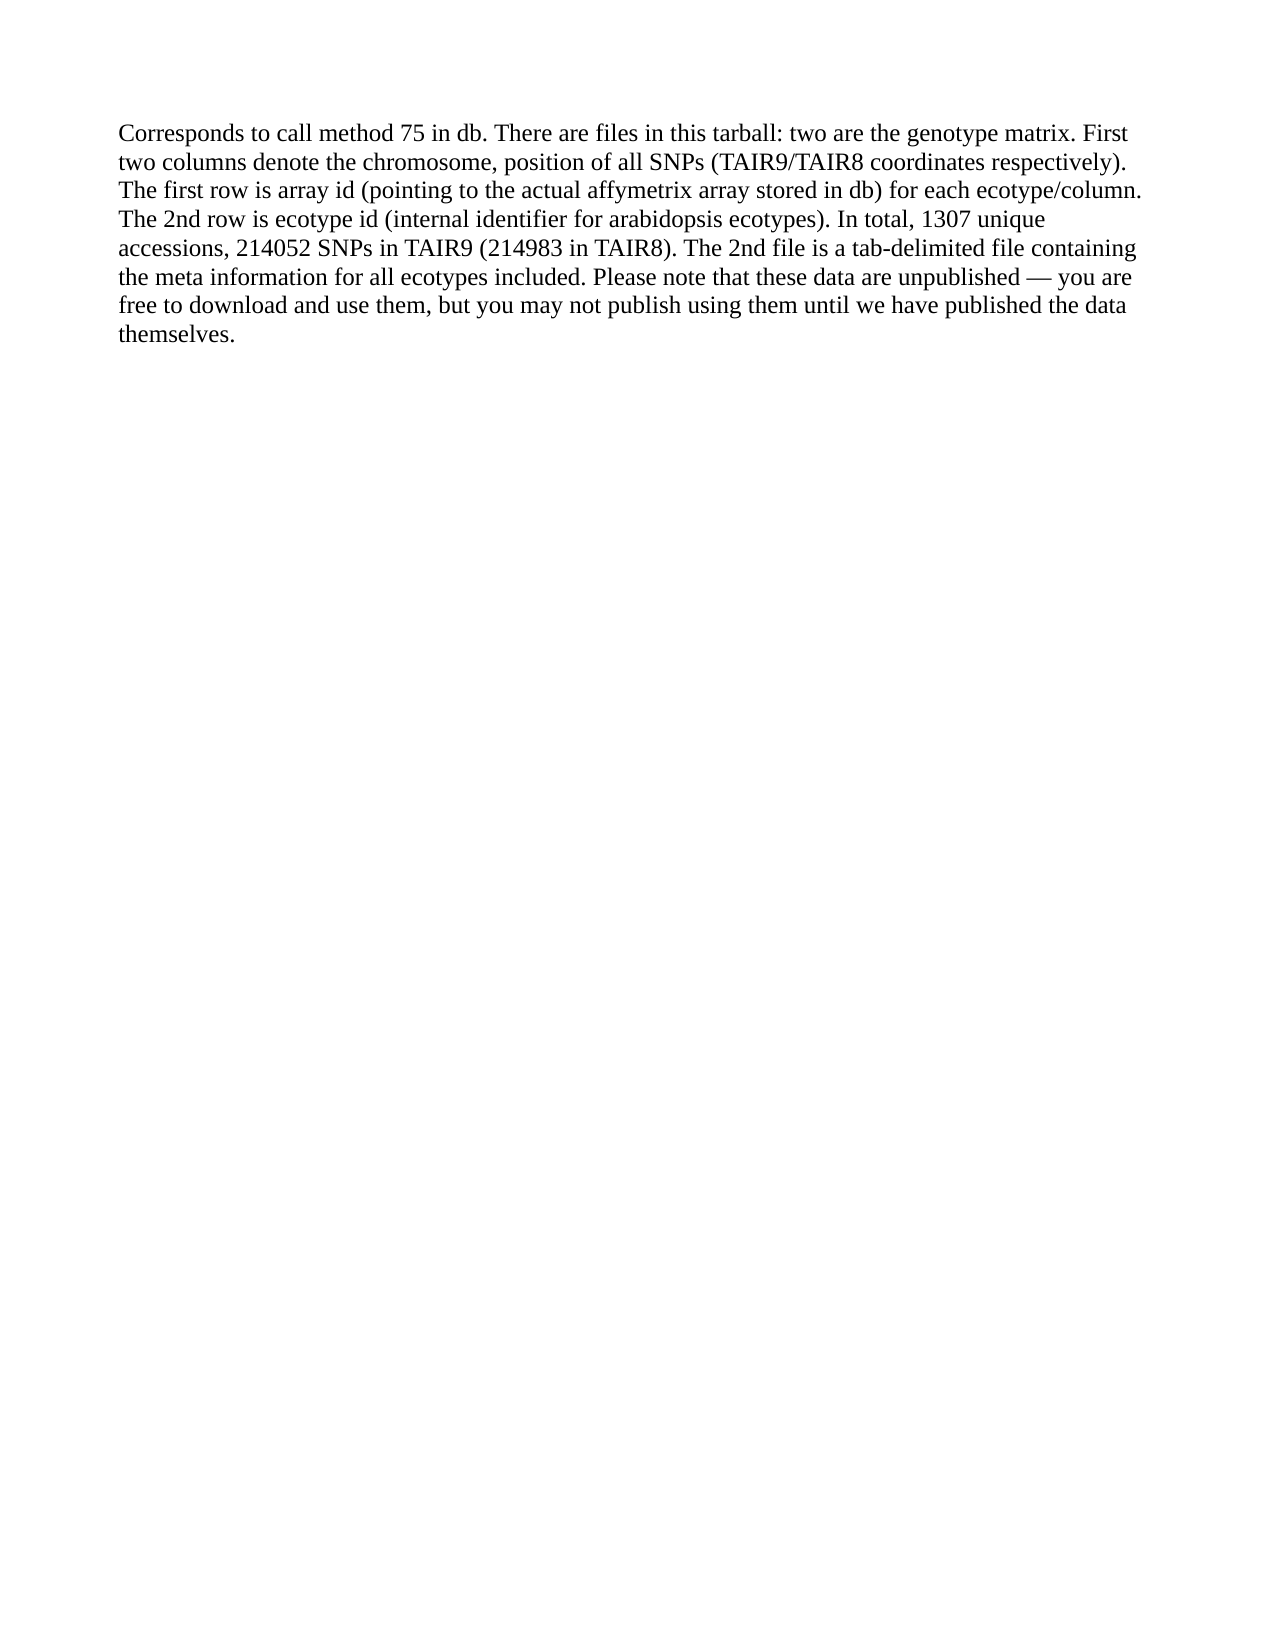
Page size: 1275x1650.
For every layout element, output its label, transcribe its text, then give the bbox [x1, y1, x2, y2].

text Corresponds to call method 75 in db. There are files in this tarball: two are the genotype matrix. First two columns denote the chromosome, position of all SNPs (TAIR9/TAIR8 coordinates respectively). The first row is array id (pointing to the actual affymetrix array stored in db) for each ecotype/column. The 2nd row is ecotype id (internal identifier for arabidopsis ecotypes). In total, 1307 unique accessions, 214052 SNPs in TAIR9 (214983 in TAIR8). The 2nd file is a tab-delimited file containing the meta information for all ecotypes included. Please note that these data are unpublished — you are free to download and use them, but you may not publish using them until we have published the data themselves. [118, 118, 1157, 348]
